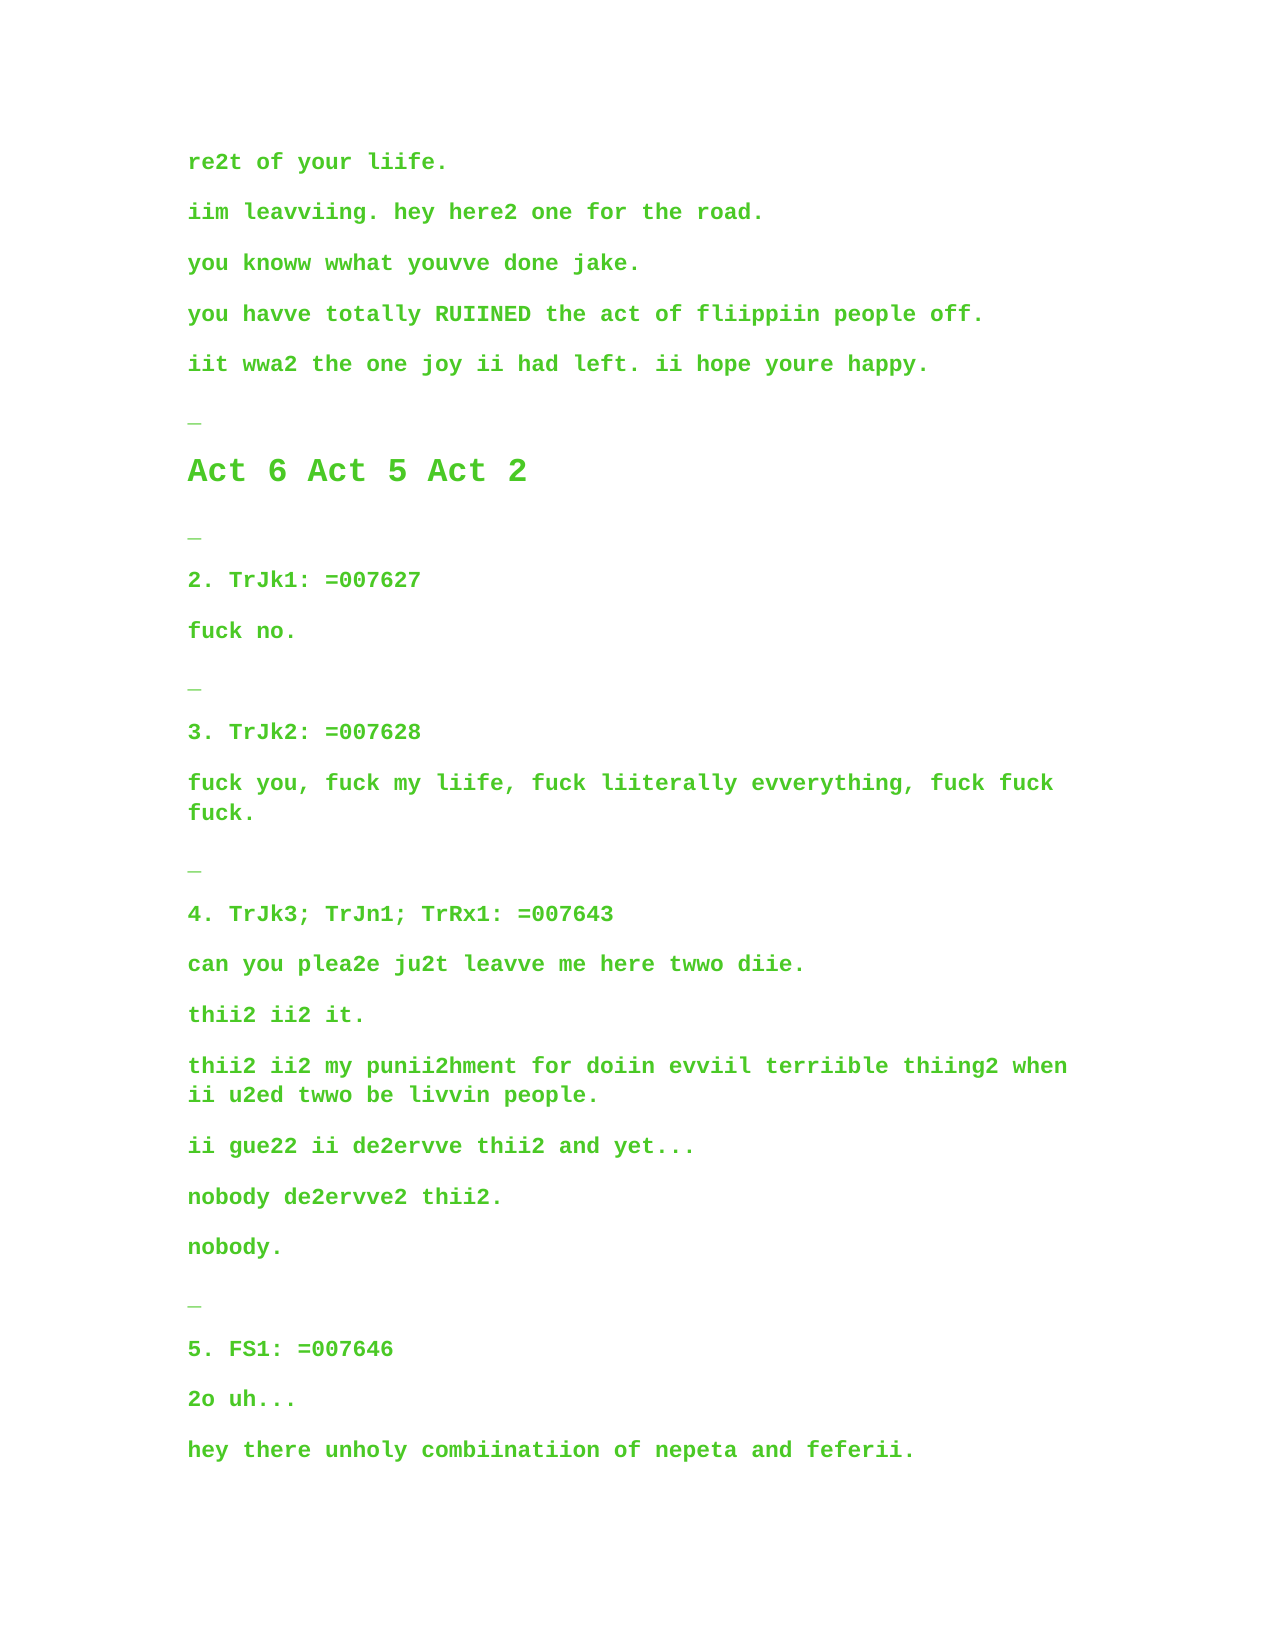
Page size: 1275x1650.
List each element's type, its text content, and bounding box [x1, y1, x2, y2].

text iit wwa2 the one joy ii had left. ii hope youre happy. [187, 352, 1087, 378]
text iim leavviing. hey here2 one for the road. [187, 201, 1087, 227]
text _ [187, 403, 1087, 429]
text can you plea2e ju2t leavve me here twwo diie. [187, 953, 1087, 979]
text 4. TrJk3; TrJn1; TrRx1: =007643 [187, 902, 1087, 928]
text nobody de2ervve2 thii2. [187, 1185, 1087, 1211]
text fuck you, fuck my liife, fuck liiterally evverything, fuck fuck fuck. [187, 771, 1087, 827]
text 5. FS1: =007646 [187, 1337, 1087, 1363]
text _ [187, 518, 1087, 544]
text re2t of your liife. [187, 150, 1087, 176]
text hey there unholy combiinatiion of nepeta and feferii. [187, 1438, 1087, 1464]
text you havve totally RUIINED the act of fliippiin people off. [187, 302, 1087, 328]
text _ [187, 670, 1087, 696]
text you knoww wwhat youvve done jake. [187, 251, 1087, 277]
text 2. TrJk1: =007627 [187, 569, 1087, 594]
text fuck no. [187, 619, 1087, 645]
text Act 6 Act 5 Act 2 [187, 454, 1087, 492]
text 3. TrJk2: =007628 [187, 721, 1087, 746]
text nobody. [187, 1236, 1087, 1262]
text thii2 ii2 my punii2hment for doiin evviil terriible thiing2 when ii u2ed twwo be livvin people. [187, 1054, 1087, 1110]
text thii2 ii2 it. [187, 1003, 1087, 1029]
text ii gue22 ii de2ervve thii2 and yet... [187, 1134, 1087, 1160]
text _ [187, 1286, 1087, 1312]
text 2o uh... [187, 1388, 1087, 1413]
text _ [187, 852, 1087, 877]
